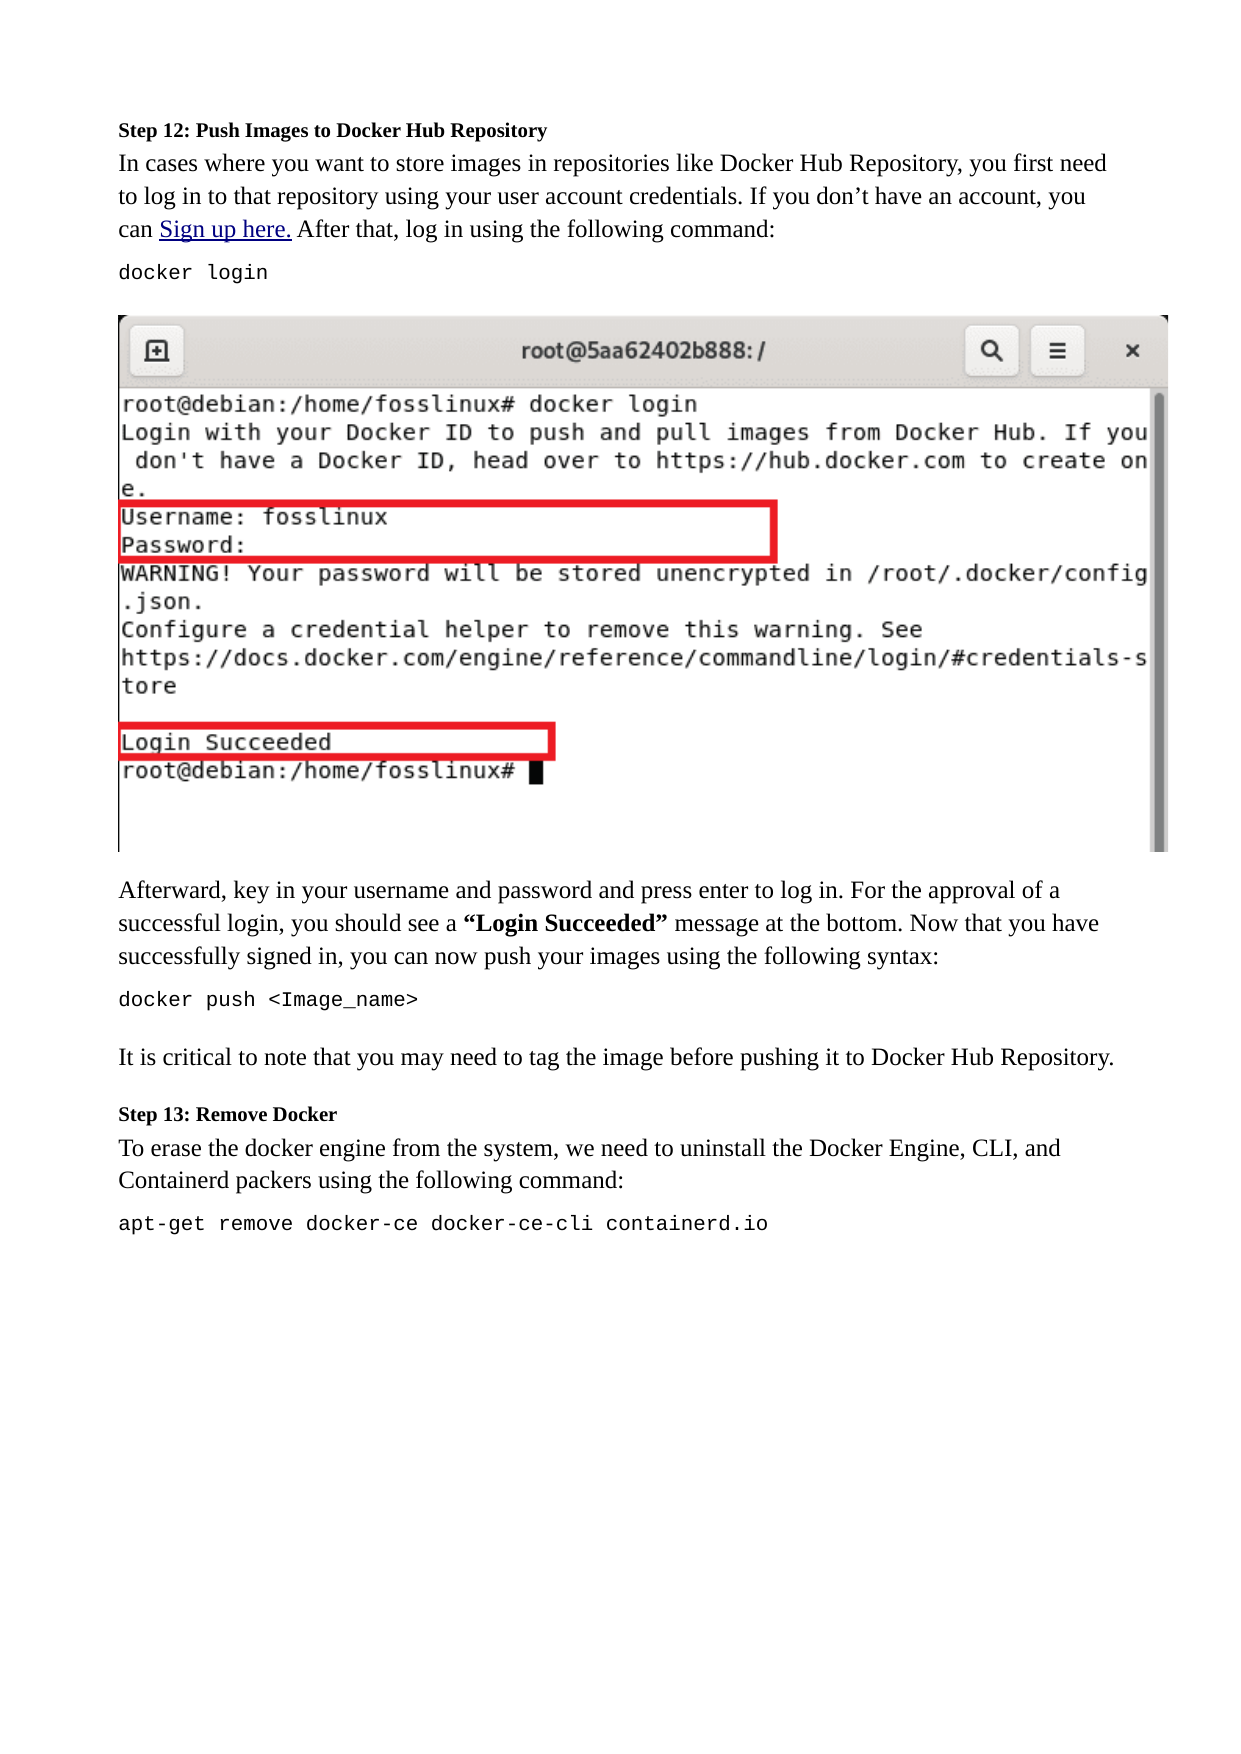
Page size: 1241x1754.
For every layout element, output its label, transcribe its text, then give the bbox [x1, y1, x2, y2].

text apt-get remove docker-ce docker-ce-cli containerd.io [118, 1213, 1122, 1237]
text It is critical to note that you may need to tag the image before pushing it to Docker Hub Repository. [118, 1042, 1122, 1071]
text docker push <Image_name> [118, 989, 1122, 1013]
picture [118, 315, 1169, 852]
subtitle Step 13: Remove Docker [118, 1102, 1122, 1126]
text docker login [118, 262, 1122, 286]
subtitle Step 12: Push Images to Docker Hub Repository [118, 118, 1122, 142]
text To erase the docker engine from the system, we need to uninstall the Docker Engine, CLI, and Containerd packers using the following command: [118, 1133, 1122, 1194]
text In cases where you want to store images in repositories like Docker Hub Repository, you first need to log in to that repository using your user account credentials. If you don’t have an account, you can Sign up here. After that, log in using the following command: [118, 148, 1122, 243]
text Afterward, key in your username and password and press enter to log in. For the approval of a successful login, you should see a “Login Succeeded” message at the bottom. Now that you have successfully signed in, you can now push your images using the following syntax: [118, 875, 1122, 970]
